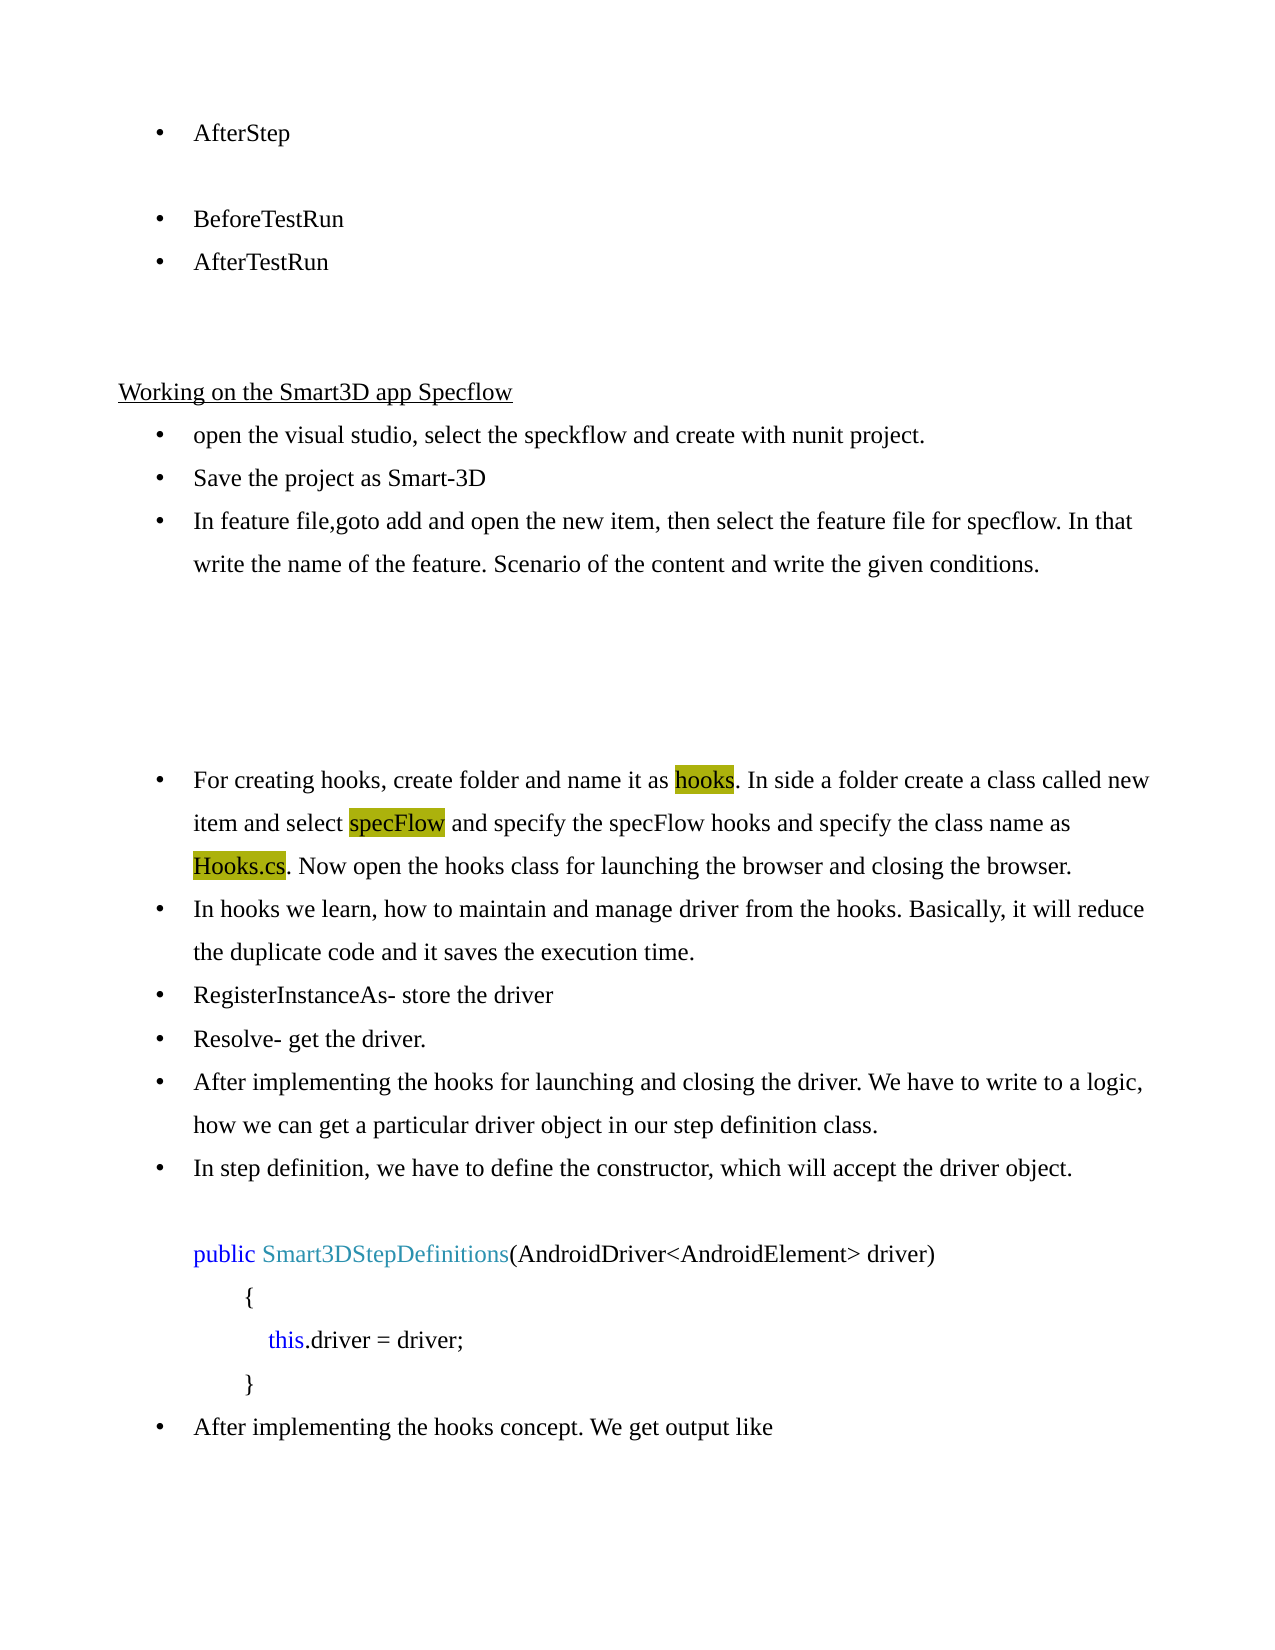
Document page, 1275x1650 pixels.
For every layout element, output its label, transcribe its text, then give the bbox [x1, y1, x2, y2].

list For creating hooks, create folder and name it as hooks. In side a folder create a class called new item and select specFlow and specify the specFlow hooks and specify the class name as Hooks.cs. Now open the hooks class for launching the browser and closing the browser. [156, 765, 1157, 880]
list Resolve- get the driver. [156, 1024, 1157, 1052]
list RegisterInstanceAs- store the driver [156, 981, 1157, 1009]
list In feature file,goto add and open the new item, then select the feature file for specflow. In that write the name of the feature. Scenario of the content and write the given conditions. [156, 506, 1157, 578]
list In hooks we learn, how to maintain and manage driver from the hooks. Basically, it will reduce the duplicate code and it saves the execution time. [156, 894, 1157, 966]
list { [156, 1282, 1157, 1311]
text Working on the Smart3D app Specflow [118, 377, 1157, 406]
list AfterTestRun [156, 247, 1157, 276]
list AfterStep [156, 118, 1157, 147]
list open the visual studio, select the speckflow and create with nunit project. [156, 420, 1157, 449]
list BeforeTestRun [156, 204, 1157, 233]
list Save the project as Smart-3D [156, 463, 1157, 492]
list After implementing the hooks for launching and closing the driver. We have to write to a logic, how we can get a particular driver object in our step definition class. [156, 1067, 1157, 1139]
list After implementing the hooks concept. We get output like [156, 1412, 1157, 1441]
list In step definition, we have to define the constructor, which will accept the driver object. [156, 1153, 1157, 1182]
list public Smart3DStepDefinitions(AndroidDriver<AndroidElement> driver) [156, 1239, 1157, 1268]
list } [156, 1369, 1157, 1397]
list this.driver = driver; [156, 1326, 1157, 1354]
